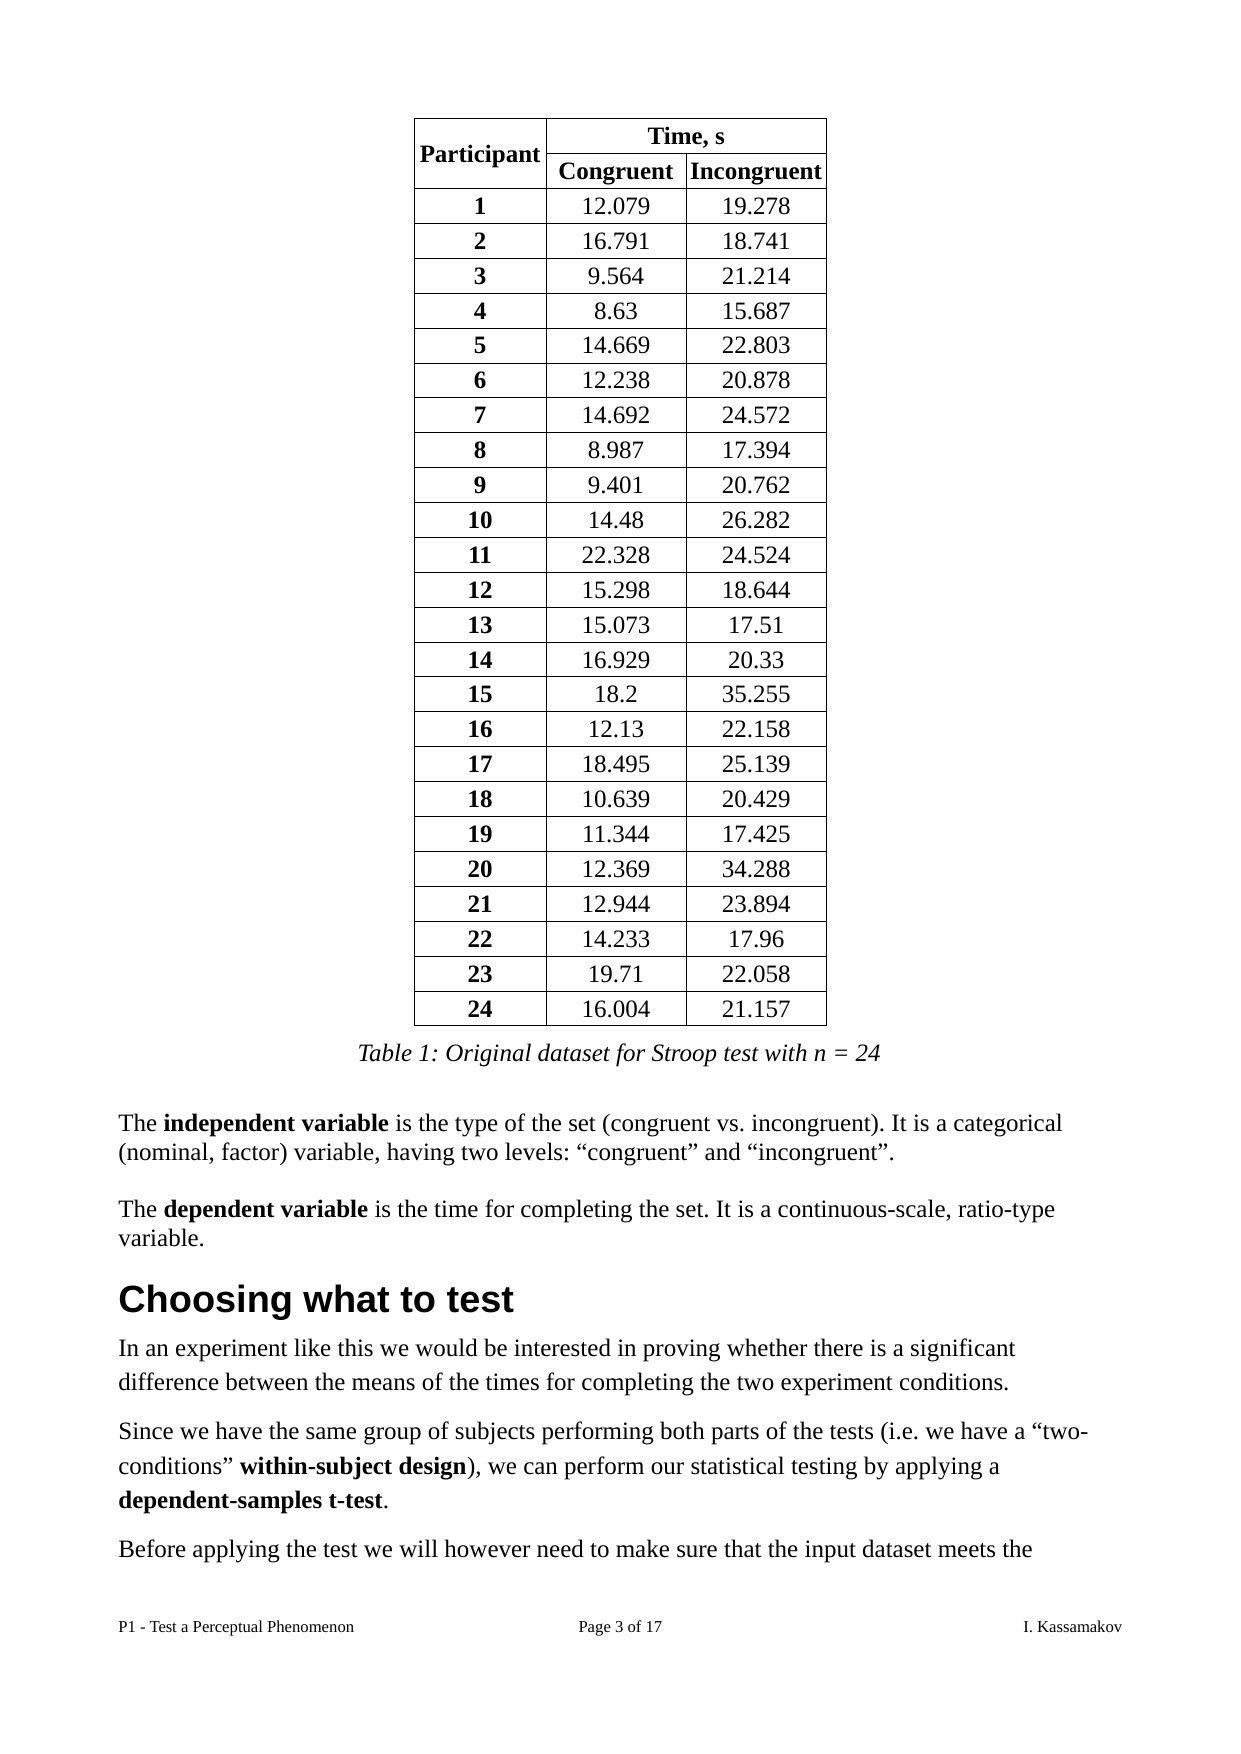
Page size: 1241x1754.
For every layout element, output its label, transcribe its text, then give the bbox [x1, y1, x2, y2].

table_cell 20.878 [687, 364, 826, 397]
table_cell 17.394 [687, 433, 826, 467]
subtitle Choosing what to test [118, 1277, 1122, 1320]
table_cell 9.564 [547, 259, 686, 293]
table_cell 19.278 [687, 189, 826, 223]
table_cell 18.495 [547, 747, 686, 781]
table_cell 22.158 [687, 712, 826, 746]
table_cell 4 [415, 294, 546, 327]
table_cell 15 [415, 677, 546, 711]
table_cell 12 [415, 573, 546, 607]
table_cell 14.48 [547, 503, 686, 537]
table_cell 17.51 [687, 608, 826, 642]
table_cell 24 [415, 992, 546, 1025]
text Table 1: Original dataset for Stroop test with n = 24 [118, 1038, 1122, 1067]
table_cell 18.644 [687, 573, 826, 607]
table_cell 13 [415, 608, 546, 642]
table_cell 17 [415, 747, 546, 781]
text The independent variable is the type of the set (congruent vs. incongruent). It is a categorical (nominal, factor) variable, having two levels: “congruent” and “incongruent”. [118, 1108, 1122, 1166]
table_cell 17.96 [687, 922, 826, 956]
table_cell 26.282 [687, 503, 826, 537]
table_cell 1 [415, 189, 546, 223]
table_cell 20.429 [687, 782, 826, 816]
table_cell 2 [415, 224, 546, 258]
table_cell 16.004 [547, 992, 686, 1025]
table_header Participant [415, 119, 546, 188]
table_cell 9.401 [547, 468, 686, 502]
table_cell 16 [415, 712, 546, 746]
table_cell 14.669 [547, 329, 686, 362]
table_cell 8 [415, 433, 546, 467]
text Before applying the test we will however need to make sure that the input dataset meets the [118, 1534, 1122, 1563]
table_cell 14.692 [547, 398, 686, 432]
table_cell 20.762 [687, 468, 826, 502]
table_cell 16.929 [547, 643, 686, 676]
table_cell 18.741 [687, 224, 826, 258]
table_cell 16.791 [547, 224, 686, 258]
table_cell 14 [415, 643, 546, 676]
table_cell 12.13 [547, 712, 686, 746]
table_cell 24.572 [687, 398, 826, 432]
table_cell 10.639 [547, 782, 686, 816]
table_cell Incongruent [687, 154, 826, 188]
table_cell 11.344 [547, 817, 686, 851]
table_cell 35.255 [687, 677, 826, 711]
table_cell 7 [415, 398, 546, 432]
table_cell 3 [415, 259, 546, 293]
table_cell 23 [415, 957, 546, 991]
table_cell 20 [415, 852, 546, 886]
table_cell 20.33 [687, 643, 826, 676]
table_cell 5 [415, 329, 546, 362]
table_cell 12.944 [547, 887, 686, 921]
table_cell 8.987 [547, 433, 686, 467]
table_cell 11 [415, 538, 546, 572]
table_cell 8.63 [547, 294, 686, 327]
table_cell 12.079 [547, 189, 686, 223]
table_cell 22.328 [547, 538, 686, 572]
table_cell 22.803 [687, 329, 826, 362]
text In an experiment like this we would be interested in proving whether there is a significant difference between the means of the times for completing the two experiment conditions. [118, 1333, 1122, 1396]
table_cell 21.157 [687, 992, 826, 1025]
table_cell 22.058 [687, 957, 826, 991]
table_cell Congruent [547, 154, 686, 188]
table_cell 34.288 [687, 852, 826, 886]
table_cell 10 [415, 503, 546, 537]
table_cell 18 [415, 782, 546, 816]
table_cell 14.233 [547, 922, 686, 956]
table_cell 12.369 [547, 852, 686, 886]
text The dependent variable is the time for completing the set. It is a continuous-scale, ratio-type variable. [118, 1194, 1122, 1252]
table_cell 12.238 [547, 364, 686, 397]
table_header Time, s [547, 119, 826, 153]
text Since we have the same group of subjects performing both parts of the tests (i.e. we have a “two-conditions” within-subject design), we can perform our statistical testing by applying a dependent-samples t-test. [118, 1416, 1122, 1514]
table_cell 19.71 [547, 957, 686, 991]
table_cell 25.139 [687, 747, 826, 781]
table_cell 15.298 [547, 573, 686, 607]
table_cell 17.425 [687, 817, 826, 851]
table_cell 19 [415, 817, 546, 851]
table_cell 24.524 [687, 538, 826, 572]
table_cell 9 [415, 468, 546, 502]
table_cell 6 [415, 364, 546, 397]
table_cell 23.894 [687, 887, 826, 921]
table_cell 21.214 [687, 259, 826, 293]
table_cell 18.2 [547, 677, 686, 711]
table_cell 22 [415, 922, 546, 956]
table_cell 15.073 [547, 608, 686, 642]
table_cell 21 [415, 887, 546, 921]
table_cell 15.687 [687, 294, 826, 327]
